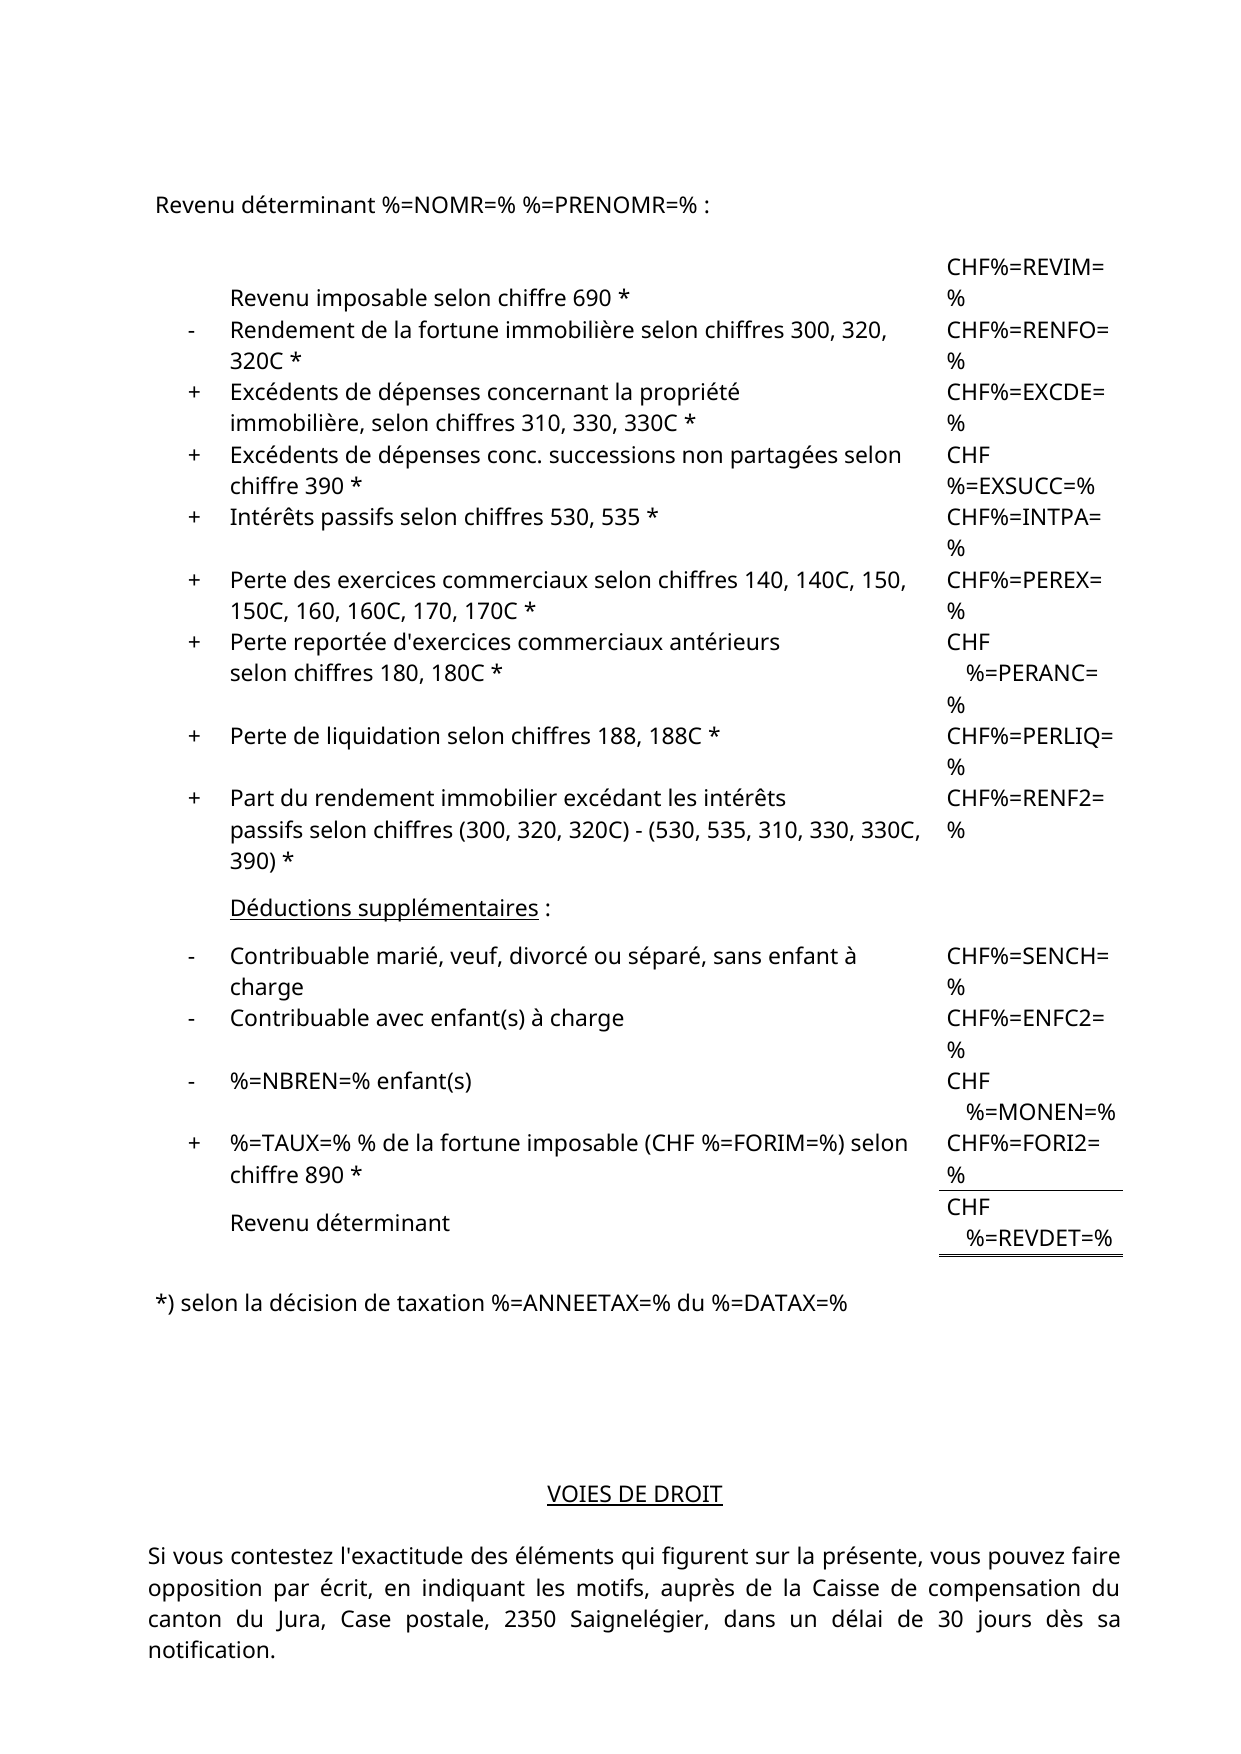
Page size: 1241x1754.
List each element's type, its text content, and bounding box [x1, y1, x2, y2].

table_cell + [180, 782, 222, 876]
table_cell %=NBREN=% enfant(s) [222, 1065, 939, 1127]
table_cell [148, 782, 180, 876]
table_cell Revenu imposable selon chiffre 690 * [222, 251, 939, 313]
table_cell CHF %=SENCH=% [939, 940, 1123, 1002]
table_cell Perte des exercices commerciaux selon chiffres 140, 140C, 150, 150C, 160, 160C, 170, 170C * [222, 564, 939, 626]
table_cell CHF %=PERLIQ=% [939, 720, 1123, 782]
table_header Revenu déterminant %=NOMR=% %=PRENOMR=% : [148, 189, 1123, 251]
table_cell CHF %=MONEN=% [939, 1065, 1123, 1127]
table_cell Perte de liquidation selon chiffres 188, 188C * [222, 720, 939, 782]
table_cell [148, 1003, 180, 1065]
table_cell [148, 314, 180, 376]
table_cell Perte reportée d'exercices commerciaux antérieurs selon chiffres 180, 180C * [222, 626, 939, 720]
table_cell CHF %=INTPA=% [939, 501, 1123, 563]
table_cell [148, 564, 180, 626]
table_cell Intérêts passifs selon chiffres 530, 535 * [222, 501, 939, 563]
table_cell + [180, 501, 222, 563]
table_cell + [180, 626, 222, 720]
table_cell - [180, 314, 222, 376]
table_cell [148, 720, 180, 782]
table_cell + [180, 439, 222, 501]
table_cell [148, 439, 180, 501]
table_cell [180, 876, 222, 940]
table_cell CHF %=REVDET=% [939, 1191, 1123, 1253]
table_cell Excédents de dépenses concernant la propriété immobilière, selon chiffres 310, 330, 330C * [222, 376, 939, 438]
table_cell + [180, 1128, 222, 1190]
table_cell CHF %=ENFC2=% [939, 1003, 1123, 1065]
table_cell [148, 251, 180, 313]
table_cell Contribuable marié, veuf, divorcé ou séparé, sans enfant à charge [222, 940, 939, 1002]
table_cell - [180, 1065, 222, 1127]
table_cell [148, 1190, 180, 1253]
table_cell CHF %=PEREX=% [939, 564, 1123, 626]
table_cell Rendement de la fortune immobilière selon chiffres 300, 320, 320C * [222, 314, 939, 376]
table_cell [180, 1190, 222, 1253]
table_cell CHF %=FORI2=% [939, 1128, 1123, 1190]
table_cell + [180, 564, 222, 626]
table_cell [148, 626, 180, 720]
table_cell %=TAUX=% % de la fortune imposable (CHF %=FORIM=%) selon chiffre 890 * [222, 1128, 939, 1190]
table_cell CHF %=EXCDE=% [939, 376, 1123, 438]
table_cell [148, 876, 180, 940]
table_cell Excédents de dépenses conc. successions non partagées selon chiffre 390 * [222, 439, 939, 501]
table_cell Revenu déterminant [222, 1190, 939, 1253]
table_cell [180, 251, 222, 313]
table_cell CHF %=REVIM=% [939, 251, 1123, 313]
table_cell + [180, 376, 222, 438]
table_cell [148, 501, 180, 563]
table_cell CHF %=RENFO=% [939, 314, 1123, 376]
table_cell Part du rendement immobilier excédant les intérêts passifs selon chiffres (300, 320, 320C) - (530, 535, 310, 330, 330C, 390) * [222, 782, 939, 876]
table_cell CHF %=RENF2=% [939, 782, 1123, 876]
table_cell *) selon la décision de taxation %=ANNEETAX=% du %=DATAX=% [148, 1254, 1123, 1318]
table_cell [148, 940, 180, 1002]
table_cell CHF %=PERANC=% [939, 626, 1123, 720]
table_cell [148, 1065, 180, 1127]
table_cell + [180, 720, 222, 782]
table_cell [148, 1128, 180, 1190]
table_cell [148, 376, 180, 438]
table_cell CHF %=EXSUCC=% [939, 439, 1123, 501]
table_cell - [180, 940, 222, 1002]
table_cell Déductions supplémentaires : [222, 876, 1123, 940]
table_cell - [180, 1003, 222, 1065]
table_cell Contribuable avec enfant(s) à charge [222, 1003, 939, 1065]
